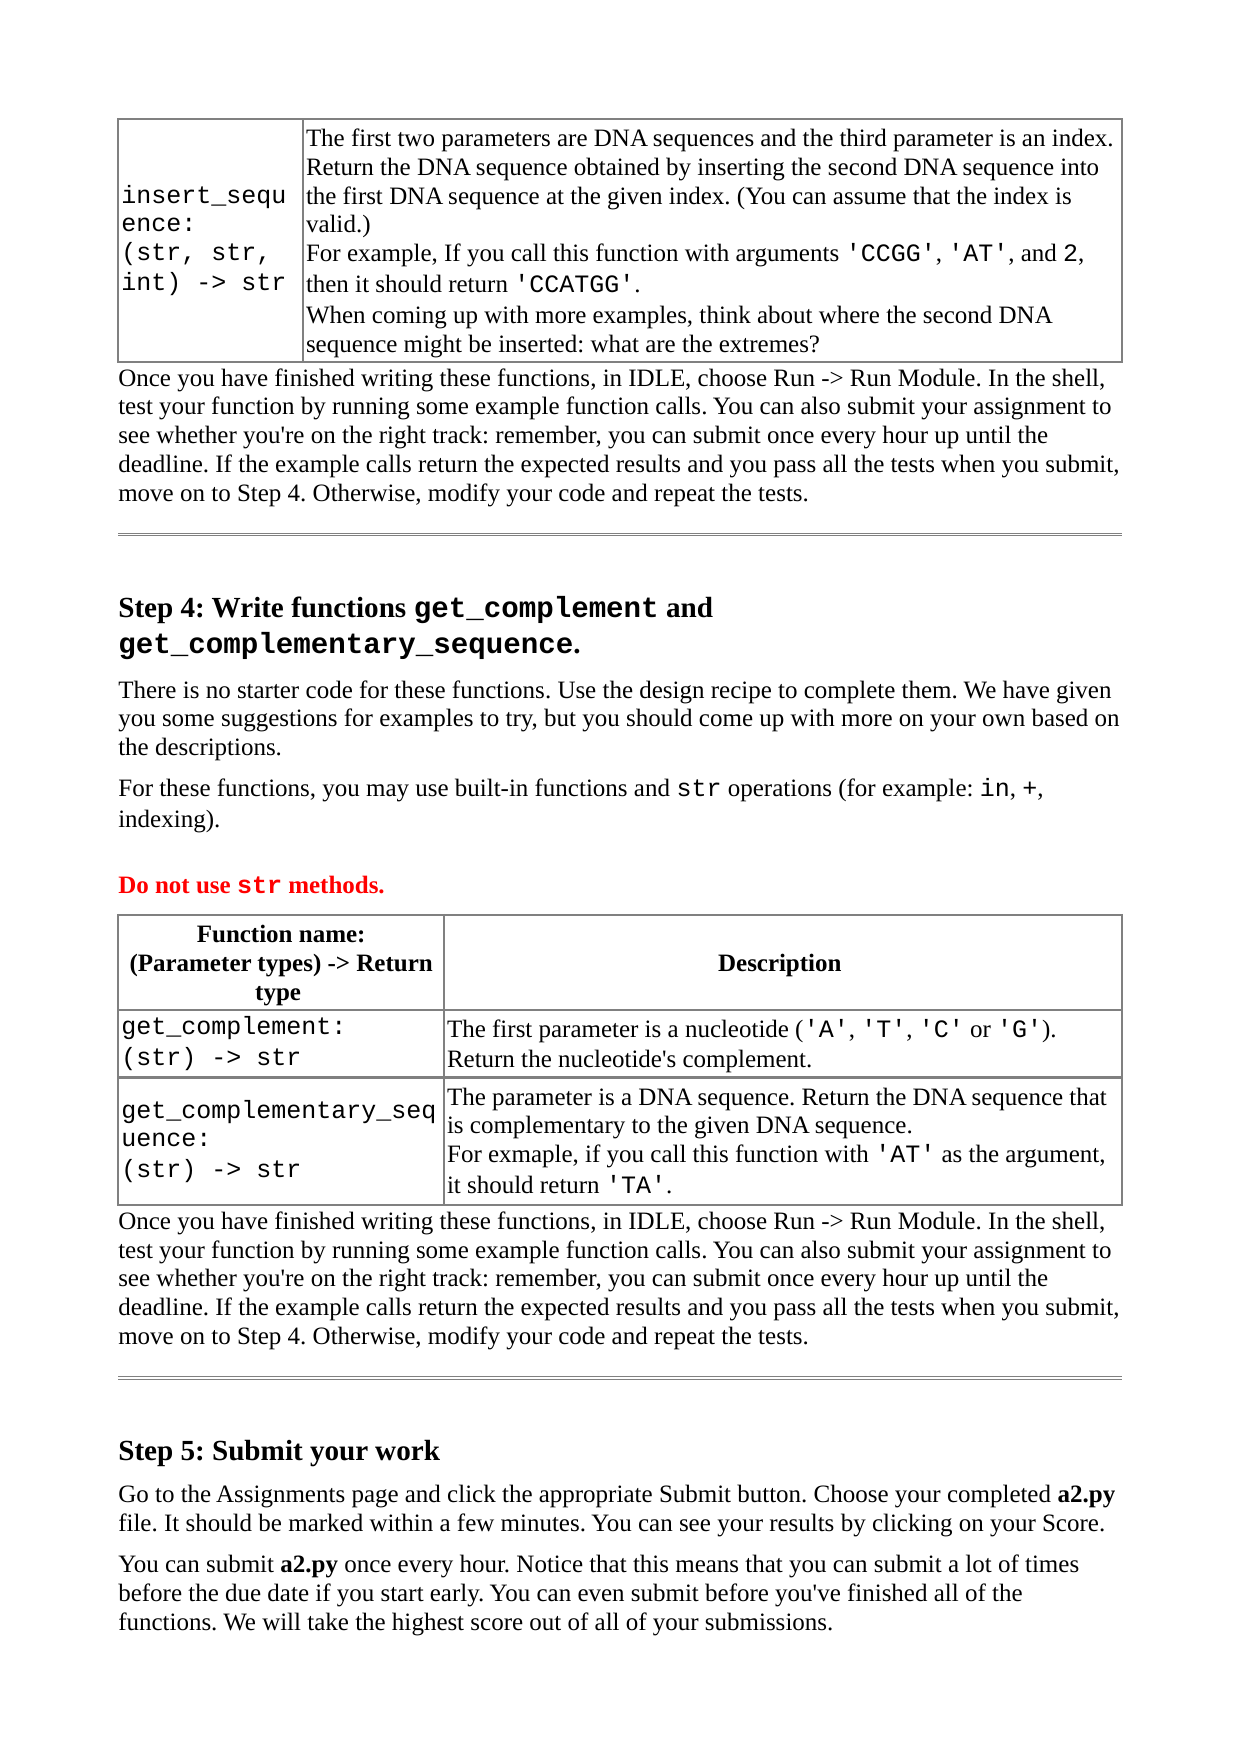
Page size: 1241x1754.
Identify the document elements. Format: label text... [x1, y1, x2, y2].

table_cell get_complement: (str) -> str [119, 1011, 443, 1076]
table_cell The parameter is a DNA sequence. Return the DNA sequence that is complementary to the given DNA sequence. For exmaple, if you call this function with 'AT' as the argument, it should return 'TA'. [445, 1079, 1121, 1204]
text You can submit a2.py once every hour. Notice that this means that you can submit a lot of times before the due date if you start early. You can even submit before you've finished all of the functions. We will take the highest score out of all of your submissions. [118, 1549, 1122, 1636]
subtitle Do not use str methods. [118, 871, 1122, 901]
table_cell insert_sequence: (str, str, int) -> str [119, 120, 302, 361]
table_cell The first two parameters are DNA sequences and the third parameter is an index. Return the DNA sequence obtained by inserting the second DNA sequence into the first DNA sequence at the given index. (You can assume that the index is valid.) For example, If you call this function with arguments 'CCGG', 'AT', and 2, then it should return 'CCATGG'. When coming up with more examples, think about where the second DNA sequence might be inserted: what are the extremes? [304, 120, 1121, 361]
text Go to the Assignments page and click the appropriate Submit button. Choose your completed a2.py file. It should be marked within a few minutes. You can see your results by clicking on your Score. [118, 1479, 1122, 1537]
table_cell The first parameter is a nucleotide ('A', 'T', 'C' or 'G'). Return the nucleotide's complement. [445, 1011, 1121, 1076]
text Once you have finished writing these functions, in IDLE, choose Run -> Run Module. In the shell, test your function by running some example function calls. You can also submit your assignment to see whether you're on the right track: remember, you can submit once every hour up until the deadline. If the example calls return the expected results and you pass all the tests when you submit, move on to Step 4. Otherwise, modify your code and repeat the tests. [118, 363, 1122, 506]
text Once you have finished writing these functions, in IDLE, choose Run -> Run Module. In the shell, test your function by running some example function calls. You can also submit your assignment to see whether you're on the right track: remember, you can submit once every hour up until the deadline. If the example calls return the expected results and you pass all the tests when you submit, move on to Step 4. Otherwise, modify your code and repeat the tests. [118, 1206, 1122, 1350]
table_cell get_complementary_sequence: (str) -> str [119, 1079, 443, 1204]
table_header Description [445, 916, 1121, 1008]
text For these functions, you may use built-in functions and str operations (for example: in, +, indexing). [118, 773, 1122, 833]
text There is no starter code for these functions. Use the design recipe to complete them. We have given you some suggestions for examples to try, but you should come up with more on your own based on the descriptions. [118, 675, 1122, 761]
subtitle Step 4: Write functions get_complement and get_complementary_sequence. [118, 590, 1122, 662]
table_header Function name: (Parameter types) -> Return type [119, 916, 443, 1008]
subtitle Step 5: Submit your work [118, 1433, 1122, 1467]
